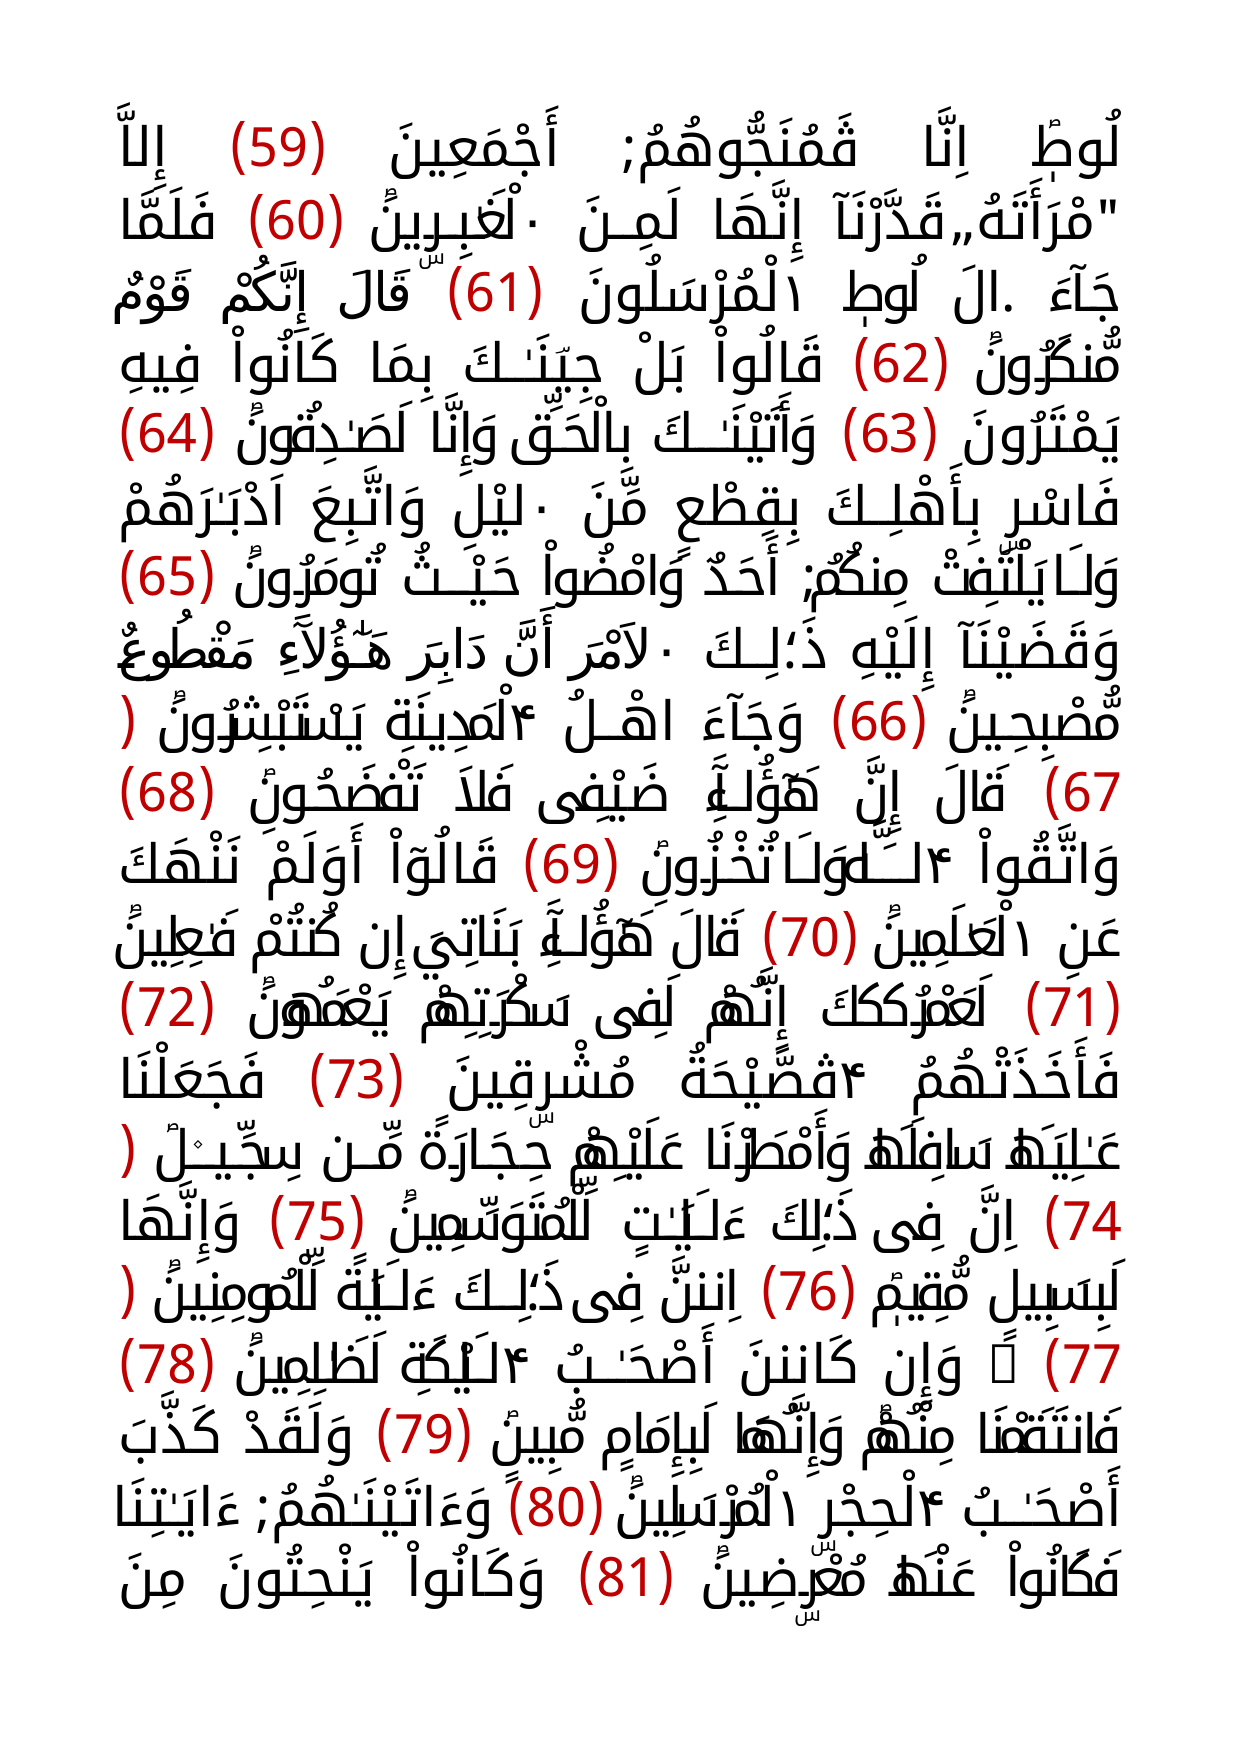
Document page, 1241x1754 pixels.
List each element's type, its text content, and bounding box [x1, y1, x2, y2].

text ¤ بِسْمِ ۱للَّهِ ۱لرَّحْمَـٰنِ ۱لرَّحِيمِ أَلَٓرۭؐ تِلْكَ ءَايَـٰتُ ۴لْكِتَـٰبِ وَقُرْءَانٍ مُّبِينٍؐ (1) رُّبَمَا يَوَدُّ ۴لذِيــنَ كَفَرُواْ لَوْ كَانُواْ مُسْلِمِينَؐ (2) ذَرْهُمْ يَاكُلُواْ وَيَتَمَتَّعُواْ وَيُلْهِهِمُ ۴لاَمَلُؐ فَسَوْفَ يَعْلَمُونَؐ (3) وَمَآ أَهْلَكْنَا مِن قَرْيَةٖ اِلاَّ وَلَهَا كِتَابٌ مَّعْلُومٌؐ (4) مَّا تَسْبِقُ مِنُ ۷مَّةٖ اَجَلَهَا وَمَا يَسْتَـٰخِرُونَؐ (5) وَقَالُواْ يَـٰٓأَيُّهَا ۰ﻟ﮲ نُزّۣلَ عَلَيْهِ ۱لذِّكْرُ إِنَّكَ ڤَمَجْنُونٌ (6) لَّوْ مَا تَاتِينَا بِالْمَلَئِكَةِ إِن كُنــتَ مِــنَ ۰لصَّـٰدِقِينَؐ (7) مَا تَنَزَّلُ ۴لْمَلَئِكَةُ إِلاَّ بِالْحَـقﱢّؐ وَمَا كَانُوٓاْ إِذاً مُّنظَرۣينَؐ (8) إِنَّا نَحْنُ نَزَّلْنَا ۰لذِّكْرَؐ وَإِنَّا لَهُ„ لَحَـٰفِظُونَؐ (9) وَلَقَدَ اَرْسَلْنَا مِن قَبْلِــكَ فِى شِيَعِ ۱لاَوَّلِينَؐ (10) وَمَا يَاتِيهِم مِّن رَّسُولٖ اِلاَّ كَانُواْ بِهِ” يَسْتَهْزۣءُونَؐ (11) كَذَ؛لِــكَ نَسْلُكُهُ„ فِى قُلُوبِ ۱ڤْمُجْرۣمِينَ (12) لاَ يُومِنُونَ بِهِ” وَقَدْ خَلَــتْ سُنَّةُ ۴لاَوَّلِينَؐ (13) وَلَوْ فَتَحْنَا عَلَيْهِم بَاباً مِّــنَ ۰لسَّمَآءِ فَظَلُّواْ فِيهِ يَعْرُجُونَ (14) لَقَالُوٓاْ إِنَّمَا سُكِّرَتتتَ اَبْصَـٰرُنَا بَلْ نَحْنُ قَوْمٌ مَّسْحُورُونَؐ (15) وَلَقَدْ جَعَلْنَا فِى ۱لسَّمَآءِ بُرُوجاً وَزَيَّنَّـٰهَا لِلنَّـٰظِرۣينَ (16) وَحَفِظْنَـٰهَا مِن كُلِّ شَيْطَـٰنٍ رَّجِيمٖ (17) اِلاَّ مَـنِ 'سْتَرَقَ ۰لسَّمْعَ فَأَتْبَعَهُ„ شِهَابٌ مُّبِينٌؐ (18) وَالاَرْضضضَ مَدَدْنَـٰهَا وَأَلْقَيْنَا فِيهَا رَوَ؛سِيَ وَأَنۢبَتْنَا فِيهَا مِــن كُلِّ شَيْءٍ مَّوْزُونٍ (19) وَجَعَلْنَا لَكُمْ فِيهَا مَعَـٰيِشَؐ وَمَن لَّسْتُمْ لَهُ„ بِرَ؛زۣقِينَؐ (20) وَإِن مِّن شَيْءٖ اِلاَّ عِندَنَا خَزَآئِنُهُؐ„ وَمَا نُنَزّۣلُهُ; إِلاَّ بِقَدَرٍ مَّعْلُومٍؐ (21) ® وَأَرْسَلْنَا ۰لرّۣيَـٰحَ لَوَ؛قِحَ فَأَنزَلْنَا مِــنَ ۰لسَّمَآءِ مَآءً فَأَسْقَيْنَـٰكُمُوهُ وَمَآ أَنتُمْ لَهُ„ بِخَـٰزۣنِينَؐ (22) وَإِنَّا ڤَنَحْنُ نُحْىِ” وَنُمِيــتُ وَنَحْنُ ۴لْوَ؛رۣثُونَؐ (23) وَلَقَدْ عَلِمْنَا ۰لْمُسْتَقْدِمِيــنَ مِنكُمْ وَلَقَدْ عَلِمْنَا ۰ڤْمُسْتَـٰخِرۣينَؐ (24) وَإِنَّ رَبَّــكَ هُوَ يَحْشُرُهُمُؐ; إِنَّهُ„ حَكِيم٘ عَلِيمٌؐ (25) وَلَقَدْ خَلَقْنَا ۰لِانسَـٰــنَ مِن صَلْصَـٰلٍ مِّنْ حَمَإٍ مَّسْنُونٍؐ (26) وَالْجَآنَّ خَلَقْنَـٰهُ مِــن قَبْلُ مِن نّۭارۣ ۱لسَّمُومِؐ (27) وَإِذْ قَالَ رَبُّــكَ لِلْمَلَئِكَةِ إِنِّى خَـٰلِقٛ بَشَراً مِّــن صَلْصَـٰلٍ مِّنْ حَمَإٍ مَّسْنُونٍ (28) فَإِذَا سَوَّيْتُهُ„ وَنَفَخْــتُ فِيهِ مِن رُّوحِى فَقَعُواْ لَهُ„ سَـٰجِدِينَؐ (29) فَسَجَدَ ۰لْمَلَئِكَةُ كُلُّهُمُ; أَجْمَعُونَ (30) إِلٓاَّ إِبْلِيسَ أَبۭيٰٓ أَنْ يَّكُونَ مَعَ ۰لسَّـٰجِدِينَؐ (31) قَالَ يَـٰٓإِبْلِيــسُ مَا لَكَ أَلاَّ تَكُونَ مَعَ ۰ڤسَّـٰجِدِينَؐ (32) قَالَ لَمَ اَكُــن لَأِّسْجُدَ لِبَشَر۫ خَلَقْتَهُ„ مِــن صَلْصَـٰلٍ مِّــنْ حَمَإٍ مَّسْنُونٍؐ (33) قَالَ فَاخْرُجْ مِنْهَا فَإِنَّكَ رَجِيمٌ (34) وَإِنَّ عَلَيْــكَ ۰للَّعْنَةَ إِلَيٰ يَوْمِ ۱لدِّينِؐ (35) قَالَ رَبِّ فَأَنظِرْنِىٓ إِلَيٰ يَوْمِ يُبْعَثُونَؐ (36) قَالَ فَإِنَّــكَ مِــنَ ۰لْمُنظَرۣينَ (37) إِلَيٰ يَوْمِ ۱لْوَقْــتِ ۱لْمَعْلُومِؐ (38) قَالَ رَبببِّ بِمَآ أَغْوَيْتَنِى لُءَزَيِّنَــنَّ لَهُمْ فِى ۱لاَرْضِ وَلُءَغْوۣيَنَّهُمُ; أَجْمَعِينَ (39) إِلاَّ عِبَادَكككَ مِنْهُمُ ۴ڤْمُخْلَصِينَؐ (40) قَالَ هَـٰذَا صِرَ؛ط٘ عَلَــيَّ مُسْتَقِيم٘ؐ (41) اِنننَّ عِبَادِى لَيْــسَ لَــكَ عَلَيْهِمْ سُلْطَـٰــن٘ اِلاَّ مَـنِ 'تَّبَعَكَ مِنَ ۰لْغَاوۣينَؐ (42) وَإِنَّ جَهَنَّمَ لَمَوْعِدُهُمُ; أَجْمَعِينَ (43) لَهَا سَبْعَةُ أَبْوَ؛بببٍؐ لِّكُـلِّ بَابٍ مِّنْهُمْ جُزْءٌ مَّقْسُوم٘ؐ (44) اِنَّ ۰لْمُتَّقِيــنَ فِى جَنَّـٰــتٍ وَعُيُونٖ (45) ۶دْخُلُوهَا بِسَچَمٖ —امِنِينَؐ (46) وَنَزَعْنَا مَا فِى صُدُورۣهِم مِّنْ غِــ۫لّؐ اِخْوَ؛ناٗ عَلَيٰ سُرُرٍ مُّتَقَـٰبِلِينَؐ (47) لاَ يَمَسُّهُمْ فِيهَا نَصَبٌؐ وَمَا هُم مِّنْهَا بِمُخْرَجِينَؐ (48) © نَبِّىْٔ عِبَادِيَ أَنِّــيَ أَنَا ۰لْغَفُورُ ۴لرَّحِيمُ (49) وَأَنَّ عَذَابِى هُوَ ۰لْعَذَابُ ۴لاَلِيمُؐ (50) وَنَبِّيؔهُمْ عَــن ضَيْفِ إِبْرَ؛هِيمَ (51) إِذْ دَخَلُواْ عَلَيْهِ فَقَالُواْ سَچَماًؐ قَالَ إِنَّا مِنكُمْ وَجِلُونَؐ (52) قَالُواْ لاَ تَوْجَـلِ اِنَّا نُبَشِّرُكَ بِغُچَمٖ عَلِيمٍؐ (53) قَالَ أَبَشَّرْتُمُونِى عَلَيٰٓ أَن مَّسَّنِــيَ ۰لْكِبَرُ فَبِمَ تُبَشِّرُونِؐ (54) قَالُواْ بَشَّرْنَـٰكَ بِالْحَقِّ فَلاَ تَكُن مِّنَ ۰لْقَـٰنِطِينَؐ (55) قَالَ وَمَنْ يَّقْنَطُ مِن رَّحْمَةِ رَبِّهِ“ إِلاَّ ۰لضَّآلُّونَؐ (56) قَالَ فَمَا خَطْبُكُمُ; أَيُّهَا ۰لْمُرْسَلُونَؐ (57) قَالُوٓاْ إِنَّآ ٱُرْسِلْنَآ إِلَيٰ قَوْمٍ مُّجْرۣمِينَ (58) إِلٓاَّ ءَالَ لُوطٖؐ اِنَّا ڤَمُنَجُّوهُمُ; أَجْمَعِينَ (59) إِلاَّ "مْرَأَتَهُ„ قَدَّرْنَآ إِنَّهَا لَمِــنَ ۰لْغَـٰبِـرۣينَؐ (60) فَلَمَّا جَآءَ .الَ لُوطٖ ۱لْمُرْسَلُونَ (61) قَالَ إِنَّكُمْ قَوْمٌ مُّنكَرُونَؐ (62) قَالُواْ بَلْ جِيؔنَـٰــكَ بِمَا كَانُواْ فِيهِ يَمْتَرُونَ (63) وَأَتَيْنَـٰــكَ بِالْحَقِّ وَإِنَّا لَصَـٰدِقُونَؐ (64) فَاسْرۣ بِأَهْلِــكَ بِقِطْعٍ مِّنَ ۰ليْلِ وَاتَّبِعَ اَدْبَـٰرَهُمْ وَلاَ يَلْتَفِتْ مِنكُمُ; أَحَدٌ وَامْضُواْ حَيْــثُ تُومَرُونَؐ (65) وَقَضَيْنَآ إِلَيْهِ ذَ؛لِــكَ ۰لاَمْرَ أَنَّ دَابِرَ هَـٰٓؤُلآَءِ مَقْطُوعٌ مُّصْبِحِينَؐ (66) وَجَآءَ اهْــلُ ۴لْمَدِينَةِ يَسْتَبْشِرُونَؐ (67) قَالَ إِنَّ هَـٰٓؤُلآَءِ ضَيْفِى فَلاَ تَفْضَحُونِؐ (68) وَاتَّقُواْ ۴للَّهَ وَلاَ تُخْزُونِؐ (69) قَالُوٓاْ أَوَلَمْ نَنْهَكَ عَنِ ۱لْعَـٰلَمِينَؐ (70) قَالَ هَـٰٓؤُلآَءِ بَنَاتِيَ إِن كُنتُمْ فَـٰعِلِينَؐ (71) لَعَمْرُكككَ إِنَّهُمْ لَفِى سَكْرَتِهِمْ يَعْمَهُونَؐ (72) فَأَخَذَتْهُمُ ۴ڤصَّيْحَةُ مُشْرۣقِينَ (73) فَجَعَلْنَا عَـٰلِيَهَا سَافِلَهَا وَأَمْطَرْنَا عَلَيْهِمْ حِجَارَةً مِّــن سِجِّيــ۫لؐ (74) اِنَّ فِى ذَ؛لِكَ ءَلاَيَـٰتٍ لِّلْمُتَوَسِّمِينَؐ (75) وَإِنَّهَا لَبِسَبِيلٍ مُّقِيمٖؐ (76) اِنننَّ فِى ذَ؛لِــكَ ءَلاَيَةً لِّلْمُومِنِينَؐ (77) ® وَإِن كَانننَ أَصْحَـٰــبُ ۴لاَيْكَةِ لَظَـٰلِمِينَؐ (78) فَانتَقَمْنَا مِنْهُمْؐ وَإِنَّهُمَا لَبِإِمَامٍ مُّبِينٍؐ (79) وَلَقَدْ كَذَّبَ أَصْحَـٰــبُ ۴لْحِجْرۣ ۱لْمُرْسَلِينَؐ (80) وَءَاتَيْنَـٰهُمُ; ءَايَـٰتِنَا فَكَانُواْ عَنْهَا مُعْرۣضِينَؐ (81) وَكَانُواْ يَنْحِتُونَ مِنَ ۰لْجِبَالِ بُيُوتاٗ —امِنِينَؐ (82) فَأَخَذَتْهُمُ ۴ڤصَّيْحَةُ مُصْبِحِينَؐ (83) فَمَآ أَغْنۭــيٰ عَنْهُم مَّا كَانُواْ يَكْسِبُونَؐ (84) وَمَا خَلَقْنَا ۰لسَّمَـٰوَ؛تتتِ وَالاَرْضَ وَمَا بَيْنَهُمَآ إِلاَّ بِالْحَـقﱢّؐ وَإِنننَّ ۰لسَّاعَةَ ءَلاَتِيَةٌؐ فَاصْفَحِ ۱ڤصَّفْحَ ۰لْجَمِيــلَؐ (85) إِنَّ رَبَّــكَ هُوَ ۰لْخَـچَّقُ ۴لْعَلِيمُؐ (86) وَلَقَدَ —اتَيْنَـٰكَ سَبْعاً مِّــنَ ۰لْمَثَانِى وَالْقُرْءَانَ ۰لْعَظِيمَؐ (87) لاَ تَمُدَّنَّ عَيْنَيْــكَ إِلَــيٰ مَا مَتَّعْنَا بِهِ“ أَزْوَ؛جاً مِّنْهُمْؐ وَلاَ تَحْزَنْ عَلَيْهِمْؐ وَاخْفِضْ جَنَاحَكَ لِلْمُومِنِينَؐ (88) وَقُلِ اِنِّيَ أَنَا ۰لنَّذِيرُ ۴لْمُبِينُ (89) كَمَآ أَنزَلْنَا عَلَي ۰لْمُقْتَسِمِينَ (90) ۰لذِيــنَ جَعَلُواْ ۴لْقُرْءَانَ عِضِينَؐ (91) فَوَرَبِّــكَ لَنَسْـَٔلَنَّهُمُ; أَجْمَعِينَ (92) عَمَّا كَانُواْ يَعْمَلُونَؐ (93) فَاصْدَعْ بِمَا تُومَرُؐ وَأَعْرۣضضضْ عَـنِ ۱لْمُشْرۣكِينَؐ (94) إِنَّا كَفَيْنَـٰــكَ ۰لْمُسْتَهْزۣءِينَ (95) ۰لذِيــنَ يَجْعَلُونَ مَعَ ۰للَّهِ إِچَهاٗ —اخَرَؐ فَسَوْفَ يَعْلَمُونَؐ (96) وَلَقَدْ نَعْلَمُ أَنَّــكَ يَضِيــقُ صَدْرُكككَ بِمَا يَقُولُونَؐ (97) فَسَبِّحْ بِحَمْدِ رَبِّــكَ وَكُــن مِّـنَ ۰لسَّـٰجِدِينَؐ (98) وَاعْبُدْ رَبَّــكَ حَتَّيٰ يَاتِيَــكَ ۰لْيَقِينُ (99) [118, 118, 1122, 1619]
